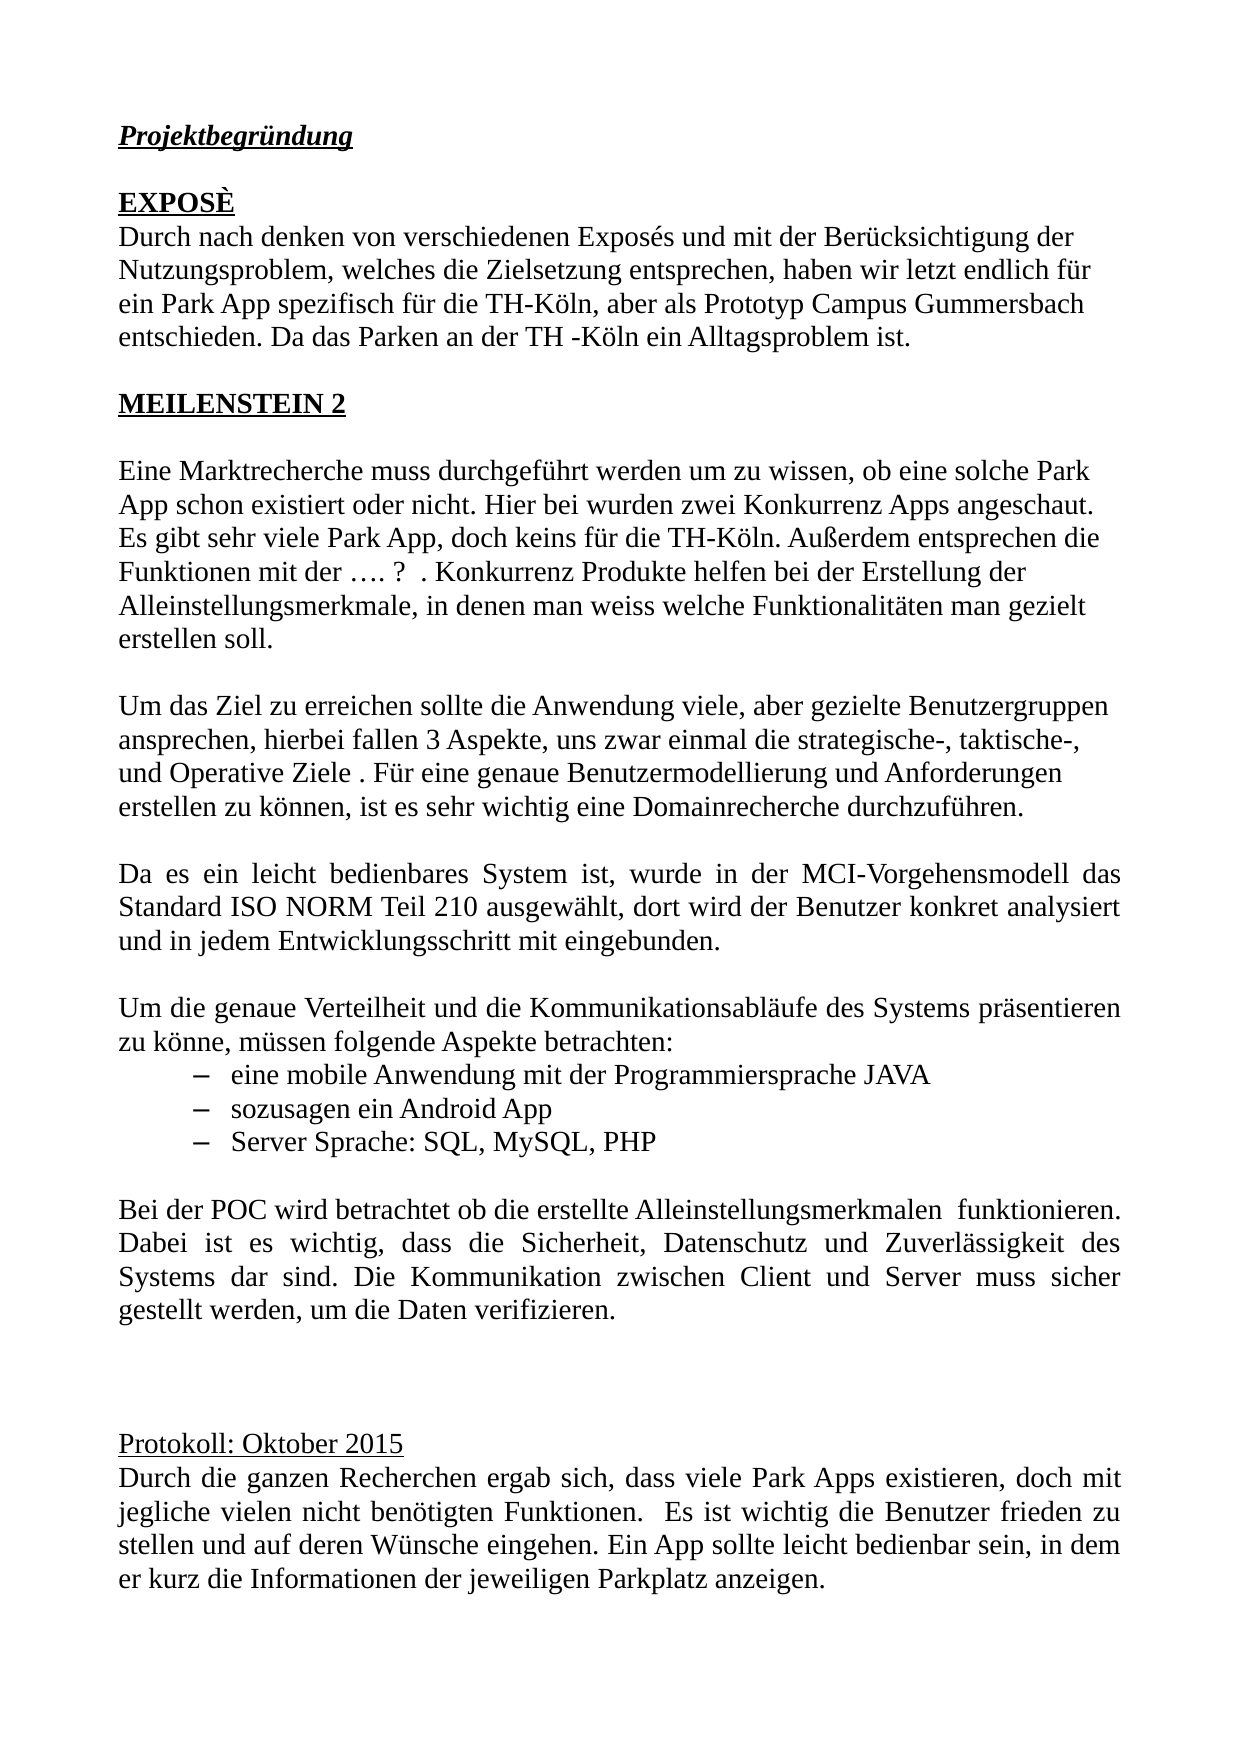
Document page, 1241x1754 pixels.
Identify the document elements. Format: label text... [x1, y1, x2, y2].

text MEILENSTEIN 2 [118, 386, 1122, 420]
text Durch die ganzen Recherchen ergab sich, dass viele Park Apps existieren, doch mit jegliche vielen nicht benötigten Funktionen. Es ist wichtig die Benutzer frieden zu stellen und auf deren Wünsche eingehen. Ein App sollte leicht bedienbar sein, in dem er kurz die Informationen der jeweiligen Parkplatz anzeigen. [118, 1460, 1122, 1594]
text Um das Ziel zu erreichen sollte die Anwendung viele, aber gezielte Benutzergruppen ansprechen, hierbei fallen 3 Aspekte, uns zwar einmal die strategische-, taktische-, und Operative Ziele . Für eine genaue Benutzermodellierung und Anforderungen erstellen zu können, ist es sehr wichtig eine Domainrecherche durchzuführen. [118, 688, 1122, 822]
text Bei der POC wird betrachtet ob die erstellte Alleinstellungsmerkmalen funktionieren. Dabei ist es wichtig, dass die Sicherheit, Datenschutz und Zuverlässigkeit des Systems dar sind. Die Kommunikation zwischen Client und Server muss sicher gestellt werden, um die Daten verifizieren. [118, 1192, 1122, 1326]
text Um die genaue Verteilheit und die Kommunikationsabläufe des Systems präsentieren zu könne, müssen folgende Aspekte betrachten: [118, 990, 1122, 1057]
text Projektbegründung [118, 118, 1122, 152]
text EXPOSÈ [118, 185, 1122, 219]
text Durch nach denken von verschiedenen Exposés und mit der Berücksichtigung der Nutzungsproblem, welches die Zielsetzung entsprechen, haben wir letzt endlich für ein Park App spezifisch für die TH-Köln, aber als Prototyp Campus Gummersbach entschieden. Da das Parken an der TH -Köln ein Alltagsproblem ist. [118, 219, 1122, 353]
text Da es ein leicht bedienbares System ist, wurde in der MCI-Vorgehensmodell das Standard ISO NORM Teil 210 ausgewählt, dort wird der Benutzer konkret analysiert und in jedem Entwicklungsschritt mit eingebunden. [118, 856, 1122, 957]
text Protokoll: Oktober 2015 [118, 1427, 1122, 1460]
list eine mobile Anwendung mit der Programmiersprache JAVA [193, 1057, 1122, 1091]
list sozusagen ein Android App [193, 1091, 1122, 1124]
list Server Sprache: SQL, MySQL, PHP [193, 1124, 1122, 1158]
text Eine Marktrecherche muss durchgeführt werden um zu wissen, ob eine solche Park App schon existiert oder nicht. Hier bei wurden zwei Konkurrenz Apps angeschaut. Es gibt sehr viele Park App, doch keins für die TH-Köln. Außerdem entsprechen die Funktionen mit der …. ? . Konkurrenz Produkte helfen bei der Erstellung der Alleinstellungsmerkmale, in denen man weiss welche Funktionalitäten man gezielt erstellen soll. [118, 453, 1122, 655]
